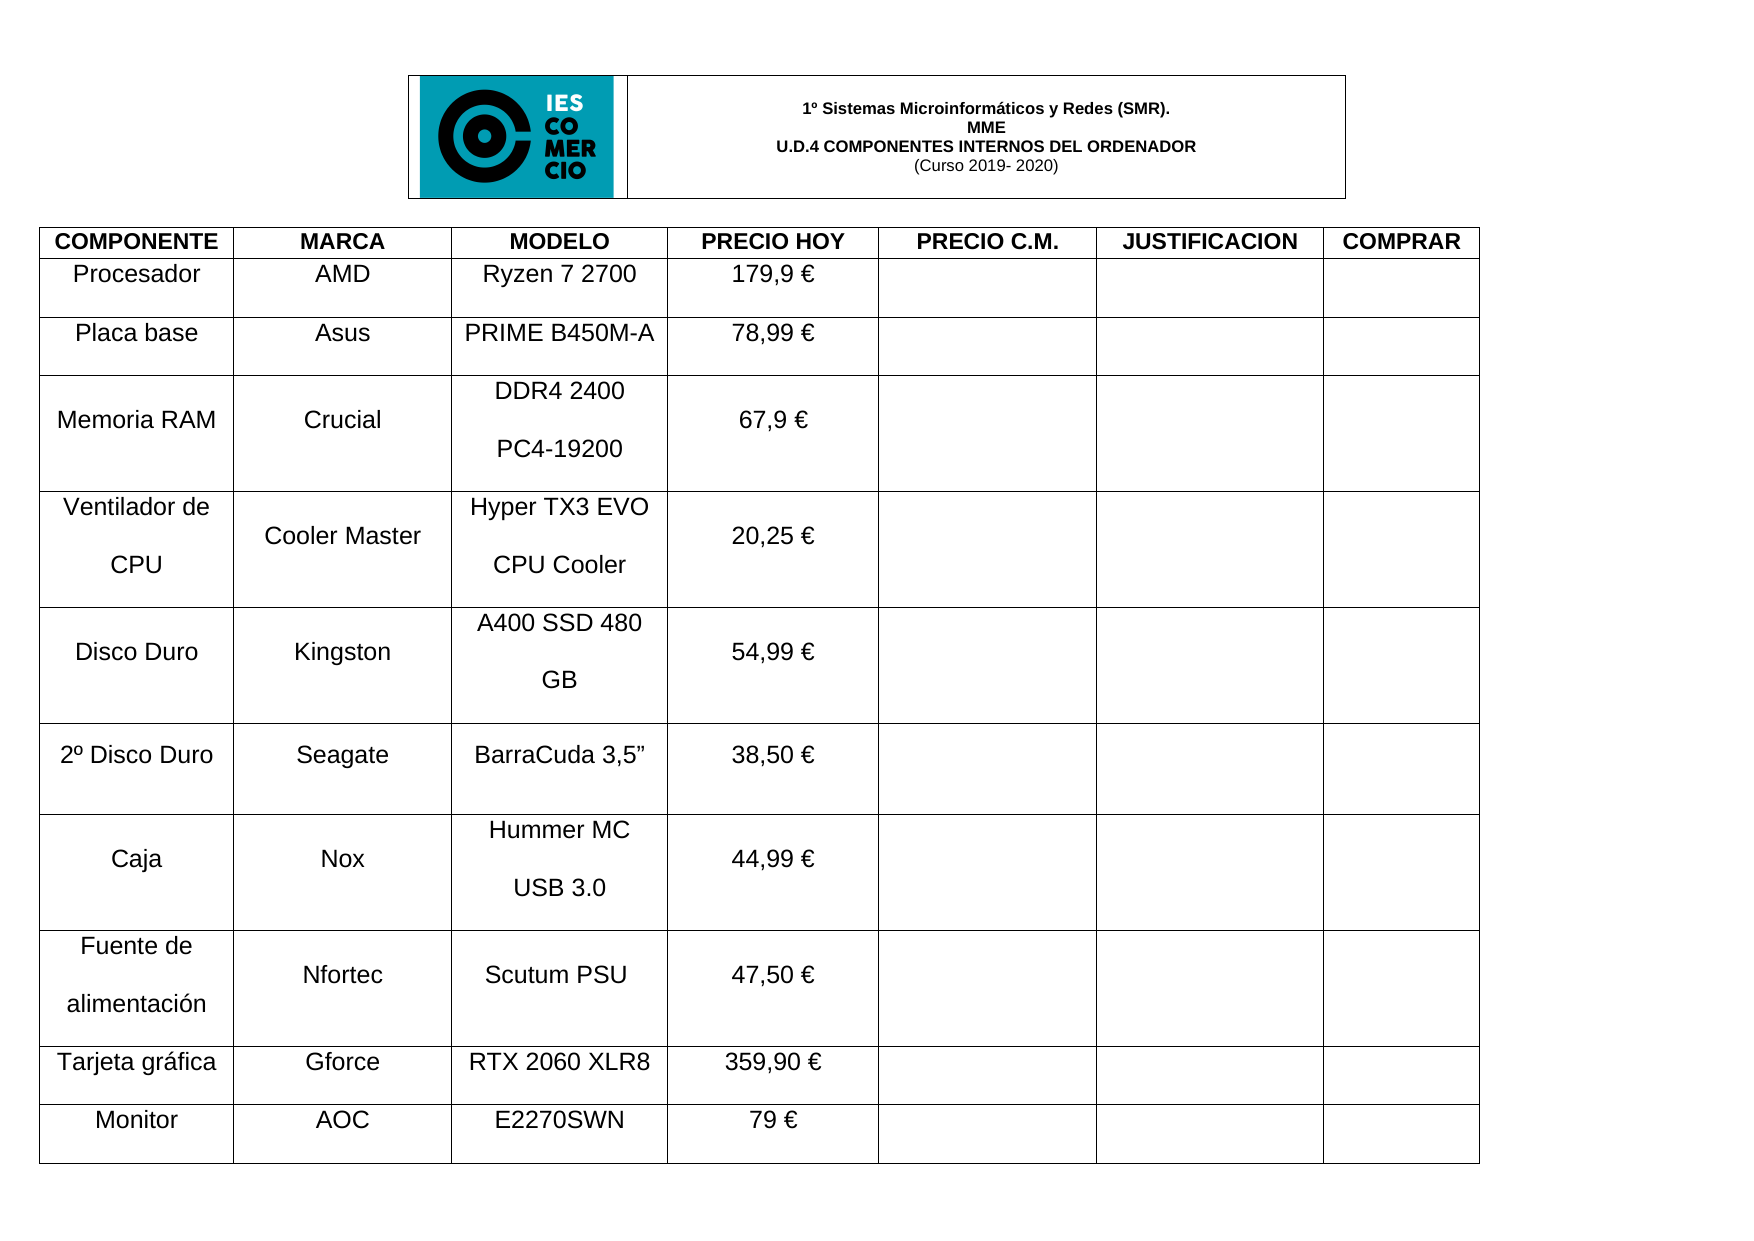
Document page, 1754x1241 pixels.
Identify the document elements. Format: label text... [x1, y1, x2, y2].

table_cell A400 SSD 480 GB [452, 608, 667, 723]
table_cell Hummer MC USB 3.0 [452, 815, 667, 930]
table_cell [879, 608, 1096, 723]
table_cell [1324, 1047, 1479, 1104]
table_cell Cooler Master [234, 492, 451, 607]
table_header PRECIO HOY [668, 228, 878, 258]
table_cell Crucial [234, 376, 451, 491]
table_cell AOC [234, 1105, 451, 1163]
table_cell [1324, 608, 1479, 723]
table_cell Gforce [234, 1047, 451, 1104]
table_cell PRIME B450M-A [452, 318, 667, 375]
table_cell [1097, 259, 1323, 317]
table_cell Disco Duro [40, 608, 233, 723]
table_cell Placa base [40, 318, 233, 375]
table_cell 44,99 € [668, 815, 878, 930]
table_cell [1097, 492, 1323, 607]
table_cell 2º Disco Duro [40, 724, 233, 814]
table_cell Asus [234, 318, 451, 375]
table_cell [1097, 931, 1323, 1046]
table_cell [879, 259, 1096, 317]
table_cell 359,90 € [668, 1047, 878, 1104]
table_cell Hyper TX3 EVO CPU Cooler [452, 492, 667, 607]
table_cell Ryzen 7 2700 [452, 259, 667, 317]
table_cell Memoria RAM [40, 376, 233, 491]
table_header MODELO [452, 228, 667, 258]
table_cell Nfortec [234, 931, 451, 1046]
table_cell 78,99 € [668, 318, 878, 375]
table_cell 79 € [668, 1105, 878, 1163]
table_cell [879, 931, 1096, 1046]
table_header PRECIO C.M. [879, 228, 1096, 258]
table_cell Nox [234, 815, 451, 930]
table_cell Kingston [234, 608, 451, 723]
table_cell [879, 318, 1096, 375]
table_cell [1097, 1047, 1323, 1104]
table_cell [1324, 376, 1479, 491]
table_cell 20,25 € [668, 492, 878, 607]
table_cell AMD [234, 259, 451, 317]
table_cell Ventilador de CPU [40, 492, 233, 607]
table_cell Caja [40, 815, 233, 930]
table_cell [1324, 815, 1479, 930]
table_cell [1097, 724, 1323, 814]
table_cell Procesador [40, 259, 233, 317]
table_cell [879, 492, 1096, 607]
table_cell 179,9 € [668, 259, 878, 317]
table_cell Scutum PSU [452, 931, 667, 1046]
table_cell DDR4 2400 PC4-19200 [452, 376, 667, 491]
table_cell Fuente de alimentación [40, 931, 233, 1046]
table_cell BarraCuda 3,5” [452, 724, 667, 814]
table_cell [1324, 931, 1479, 1046]
table_cell Seagate [234, 724, 451, 814]
table_header JUSTIFICACION [1097, 228, 1323, 258]
table_header COMPONENTE [40, 228, 233, 258]
table_header MARCA [234, 228, 451, 258]
table_cell E2270SWN [452, 1105, 667, 1163]
table_cell [1324, 259, 1479, 317]
table_cell 54,99 € [668, 608, 878, 723]
table_cell [1097, 815, 1323, 930]
table_cell 47,50 € [668, 931, 878, 1046]
table_cell [1097, 608, 1323, 723]
table_cell [1097, 376, 1323, 491]
table_cell [1324, 492, 1479, 607]
table_cell [879, 815, 1096, 930]
table_cell Tarjeta gráfica [40, 1047, 233, 1104]
table_cell 67,9 € [668, 376, 878, 491]
table_header COMPRAR [1324, 228, 1479, 258]
table_cell [879, 1105, 1096, 1163]
table_cell [1097, 1105, 1323, 1163]
table_cell [879, 376, 1096, 491]
table_cell [879, 724, 1096, 814]
table_cell [879, 1047, 1096, 1104]
table_cell [1324, 724, 1479, 814]
table_cell 38,50 € [668, 724, 878, 814]
table_cell RTX 2060 XLR8 [452, 1047, 667, 1104]
table_cell Monitor [40, 1105, 233, 1163]
table_cell [1324, 1105, 1479, 1163]
table_cell [1324, 318, 1479, 375]
table_cell [1097, 318, 1323, 375]
